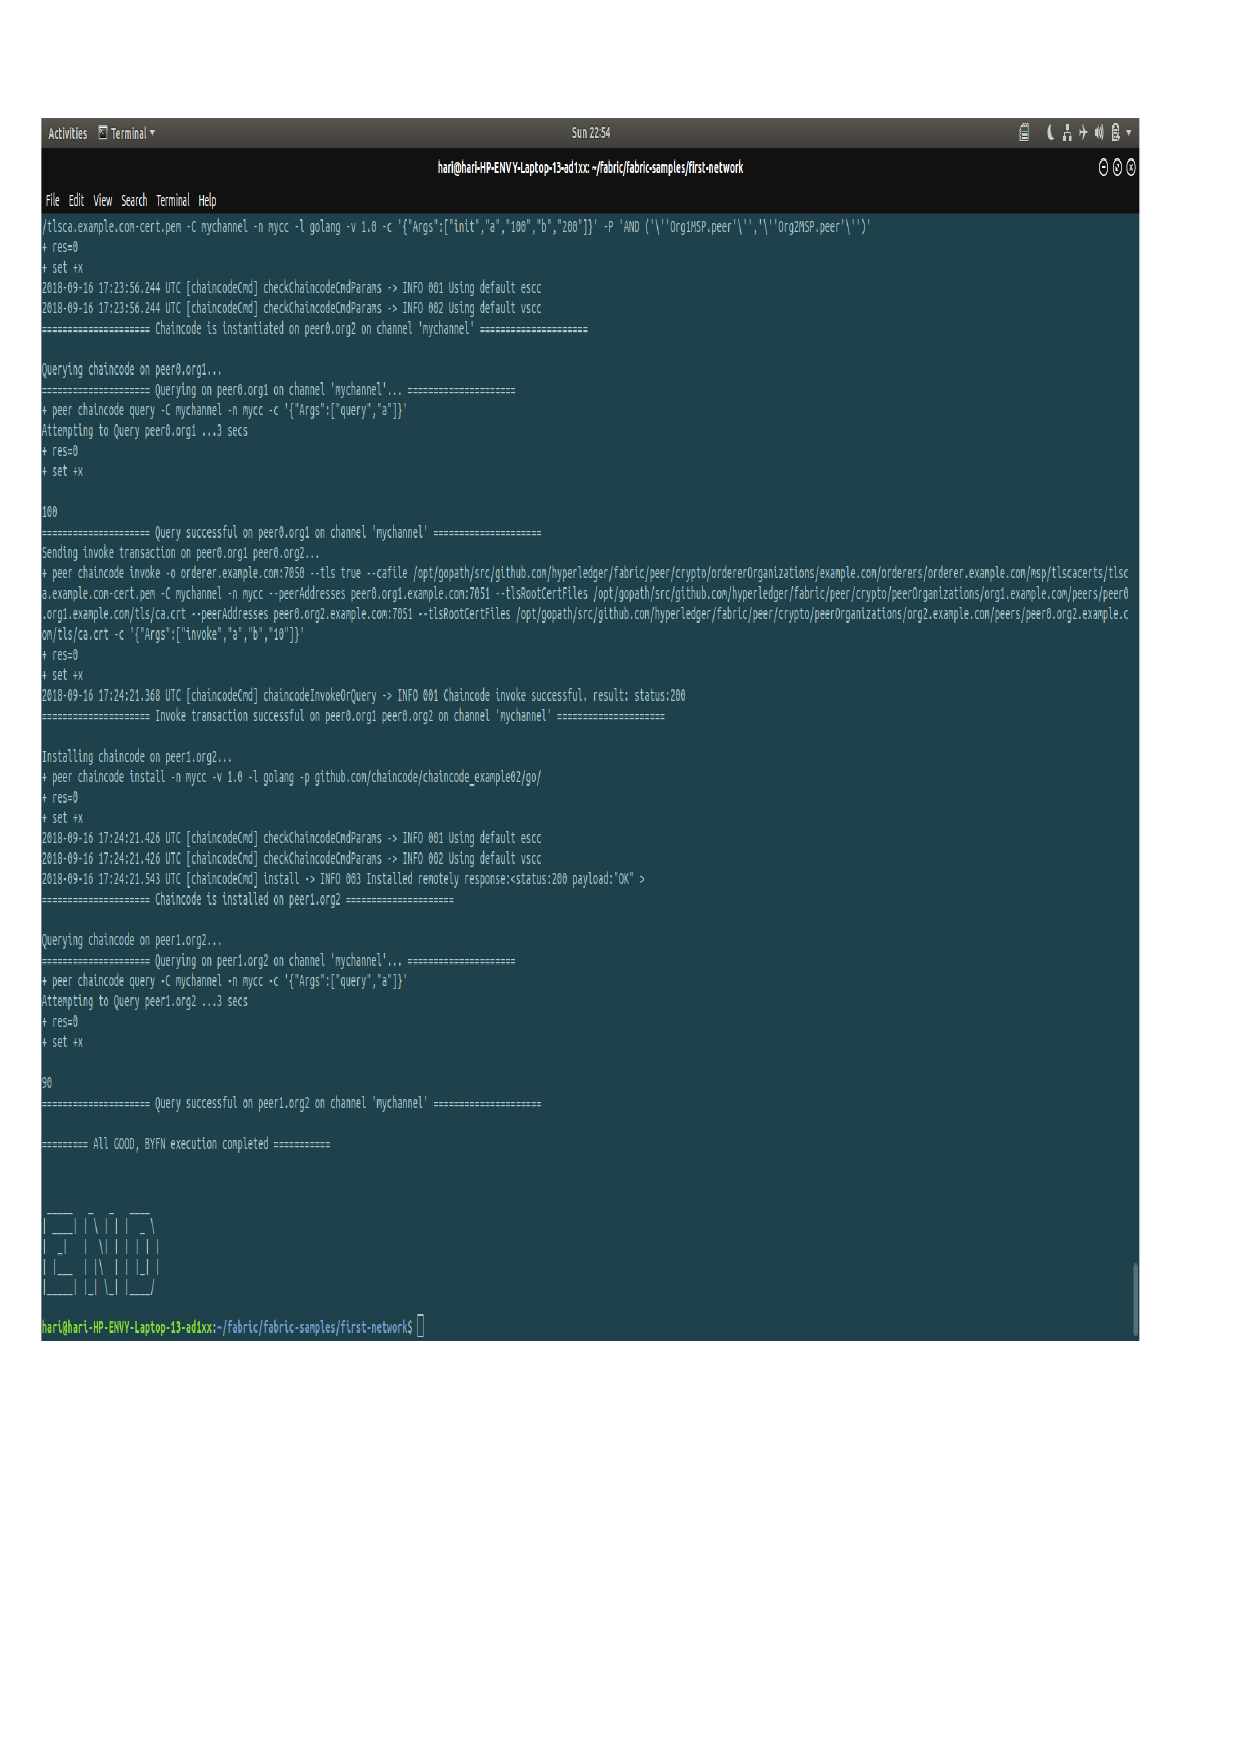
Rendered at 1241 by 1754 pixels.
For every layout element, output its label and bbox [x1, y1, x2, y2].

picture [41, 118, 1140, 1341]
